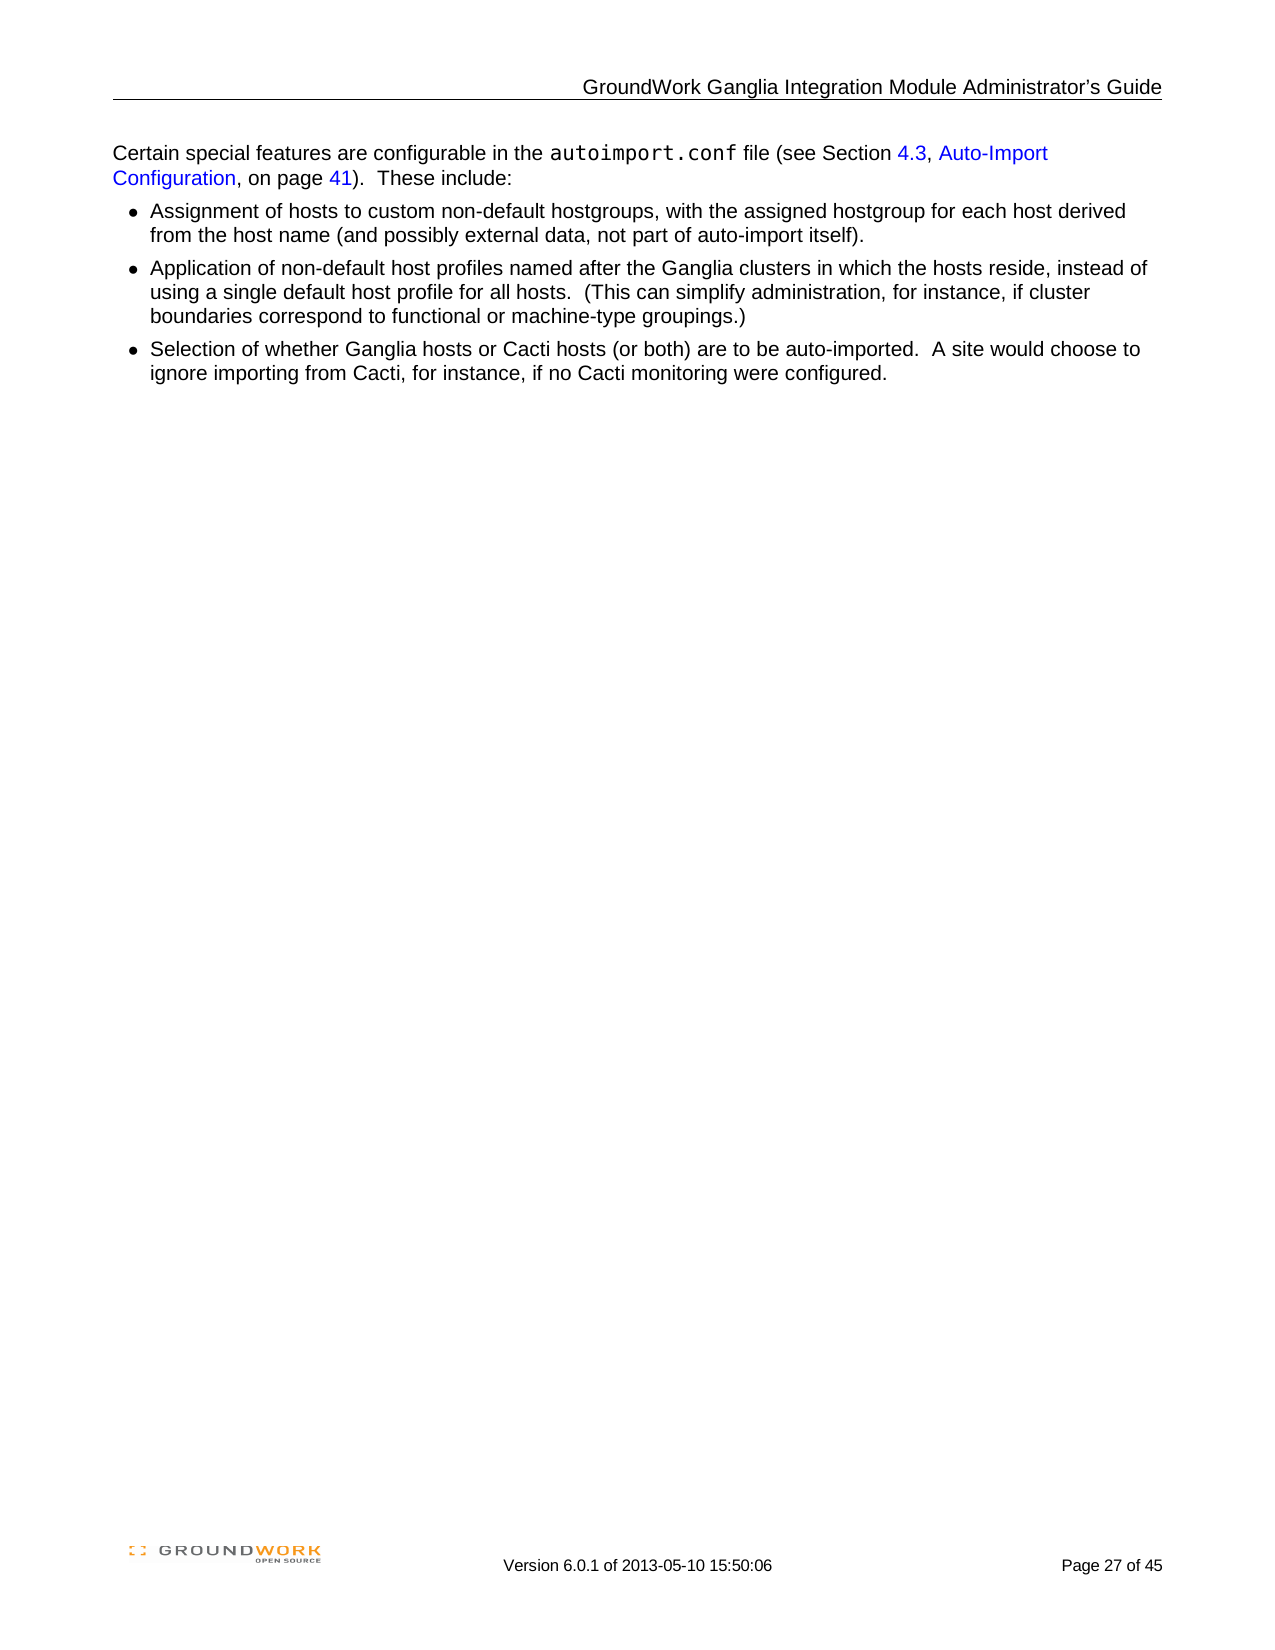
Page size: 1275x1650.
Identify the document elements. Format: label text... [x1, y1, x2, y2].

list Application of non-default host profiles named after the Ganglia clusters in which the hosts reside, instead of using a single default host profile for all hosts. (This can simplify administration, for instance, if cluster boundaries correspond to functional or machine-type groupings.) [127, 256, 1162, 328]
list Assignment of hosts to custom non-default hostgroups, with the assigned hostgroup for each host derived from the host name (and possibly external data, not part of auto-import itself). [127, 198, 1162, 247]
text Certain special features are configurable in the autoimport.conf file (see Section 4.3, Auto-Import Configuration, on page 40). These include: [112, 141, 1162, 189]
picture [129, 1546, 321, 1563]
list Selection of whether Ganglia hosts or Cacti hosts (or both) are to be auto-imported. A site would choose to ignore importing from Cacti, for instance, if no Cacti monitoring were configured. [127, 337, 1162, 385]
